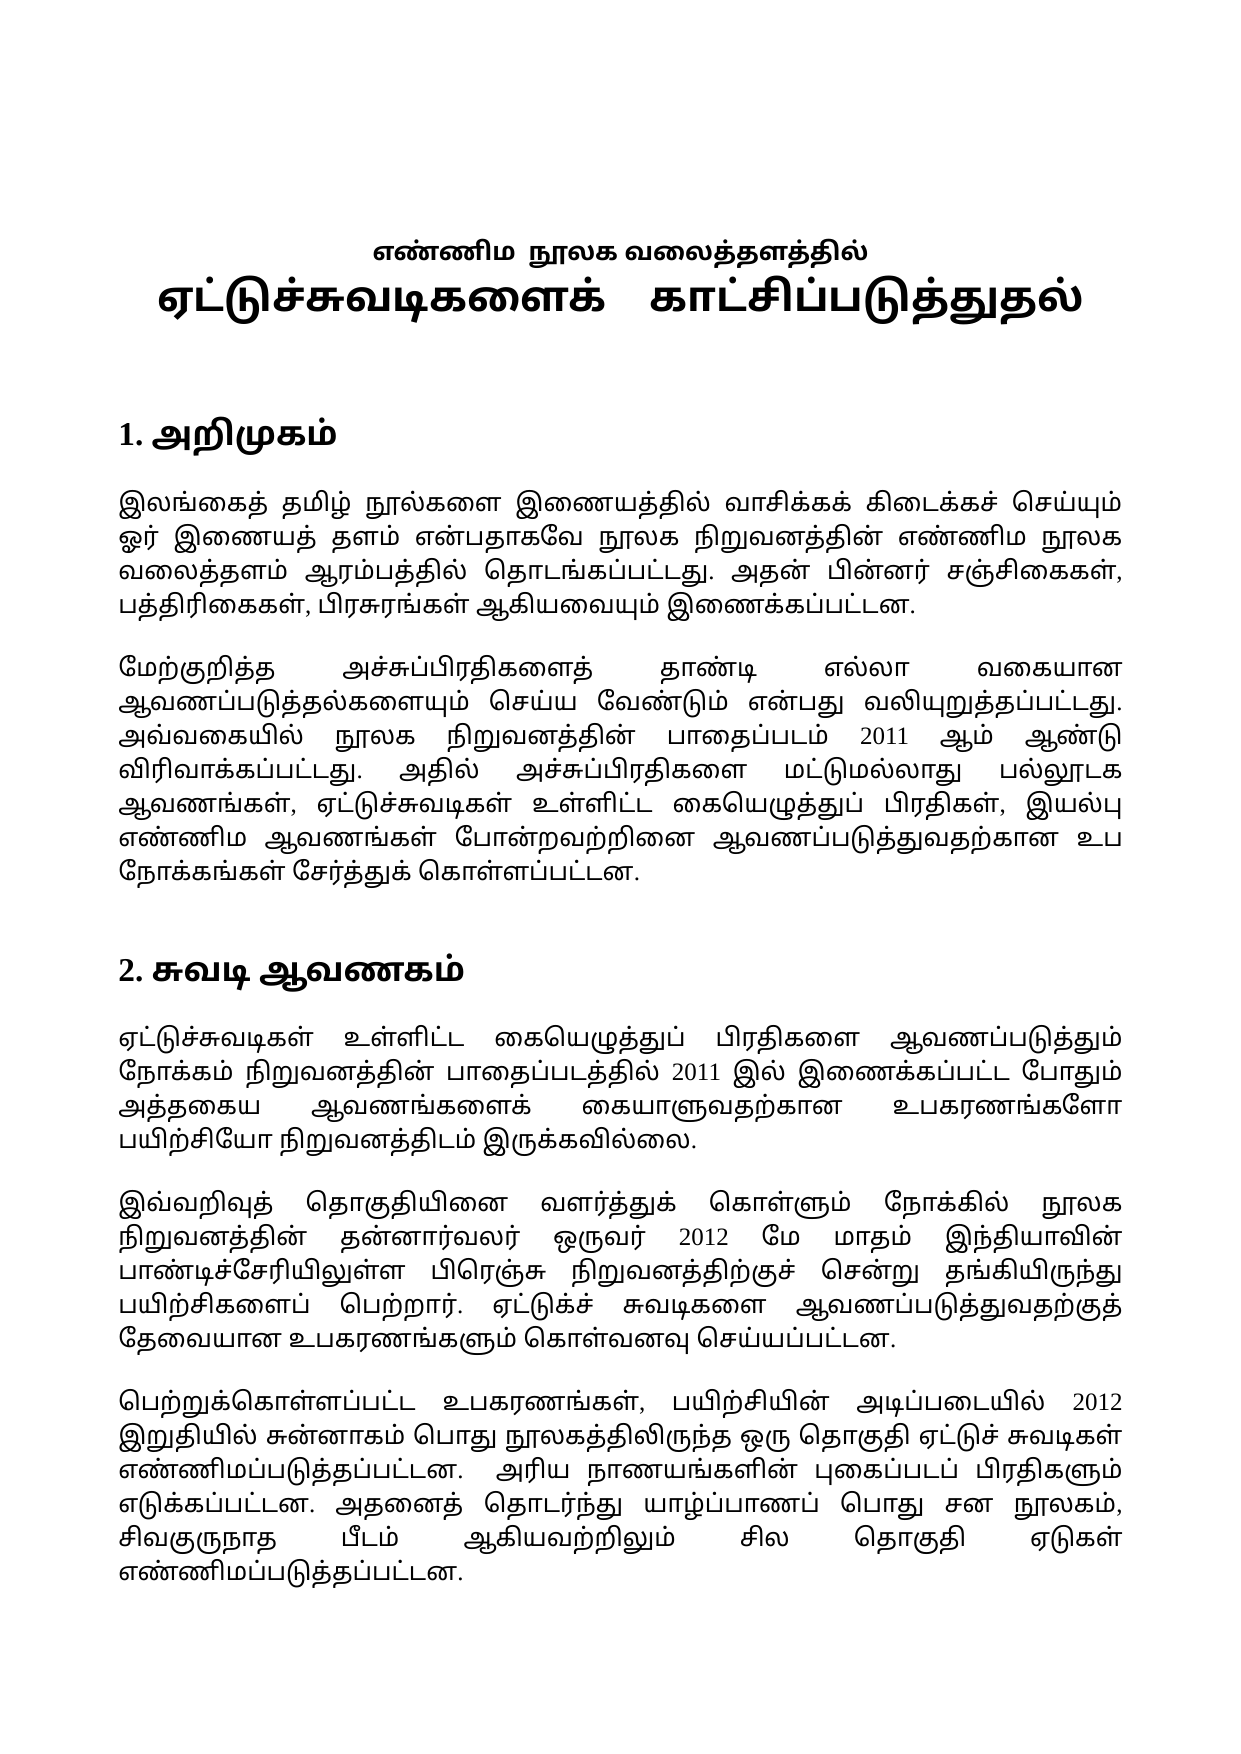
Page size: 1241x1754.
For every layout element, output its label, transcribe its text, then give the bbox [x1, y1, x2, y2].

text 2. சுவடி ஆவணகம் [118, 945, 1122, 991]
text ஏட்டுச்சுவடிகள் உள்ளிட்ட கையெழுத்துப் பிரதிகளை ஆவணப்படுத்தும் நோக்கம் நிறுவனத்தின் பாதைப்படத்தில் 2011 இல் இணைக்கப்பட்ட போதும் அத்தகைய ஆவணங்களைக் கையாளுவதற்கான உபகரணங்களோ பயிற்சியோ நிறுவனத்திடம் இருக்கவில்லை. [118, 1019, 1122, 1156]
text மேற்குறித்த அச்சுப்பிரதிகளைத் தாண்டி எல்லா வகையான ஆவணப்படுத்தல்களையும் செய்ய வேண்டும் என்பது வலியுறுத்தப்பட்டது. அவ்வகையில் நூலக நிறுவனத்தின் பாதைப்படம் 2011 ஆம் ஆண்டு விரிவாக்கப்பட்டது. அதில் அச்சுப்பிரதிகளை மட்டுமல்லாது பல்லூடக ஆவணங்கள், ஏட்டுச்சுவடிகள் உள்ளிட்ட கையெழுத்துப் பிரதிகள், இயல்பு எண்ணிம ஆவணங்கள் போன்றவற்றினை ஆவணப்படுத்துவதற்கான உப நோக்கங்கள் சேர்த்துக் கொள்ளப்பட்டன. [118, 649, 1122, 888]
text பெற்றுக்கொள்ளப்பட்ட உபகரணங்கள், பயிற்சியின் அடிப்படையில் 2012 இறுதியில் சுன்னாகம் பொது நூலகத்திலிருந்த ஒரு தொகுதி ஏட்டுச் சுவடிகள் எண்ணிமப்படுத்தப்பட்டன. அரிய நாணயங்களின் புகைப்படப் பிரதிகளும் எடுக்கப்பட்டன. அதனைத் தொடர்ந்து யாழ்ப்பாணப் பொது சன நூலகம், சிவகுருநாத பீடம் ஆகியவற்றிலும் சில தொகுதி ஏடுகள் எண்ணிமப்படுத்தப்பட்டன. [118, 1383, 1122, 1588]
text இவ்வறிவுத் தொகுதியினை வளர்த்துக் கொள்ளும் நோக்கில் நூலக நிறுவனத்தின் தன்னார்வலர் ஒருவர் 2012 மே மாதம் இந்தியாவின் பாண்டிச்சேரியிலுள்ள பிரெஞ்சு நிறுவனத்திற்குச் சென்று தங்கியிருந்து பயிற்சிகளைப் பெற்றார். ஏட்டுக்ச் சுவடிகளை ஆவணப்படுத்துவதற்குத் தேவையான உபகரணங்களும் கொள்வனவு செய்யப்பட்டன. [118, 1184, 1122, 1355]
text ஏட்டுச்சுவடிகளைக் காட்சிப்படுத்துதல் [118, 267, 1122, 324]
text எண்ணிம நூலக வலைத்தளத்தில் [118, 233, 1122, 267]
text 1. அறிமுகம் [118, 410, 1122, 456]
text இலங்கைத் தமிழ் நூல்களை இணையத்தில் வாசிக்கக் கிடைக்கச் செய்யும் ஓர் இணையத் தளம் என்பதாகவே நூலக நிறுவனத்தின் எண்ணிம நூலக வலைத்தளம் ஆரம்பத்தில் தொடங்கப்பட்டது. அதன் பின்னர் சஞ்சிகைகள், பத்திரிகைகள், பிரசுரங்கள் ஆகியவையும் இணைக்கப்பட்டன. [118, 484, 1122, 621]
